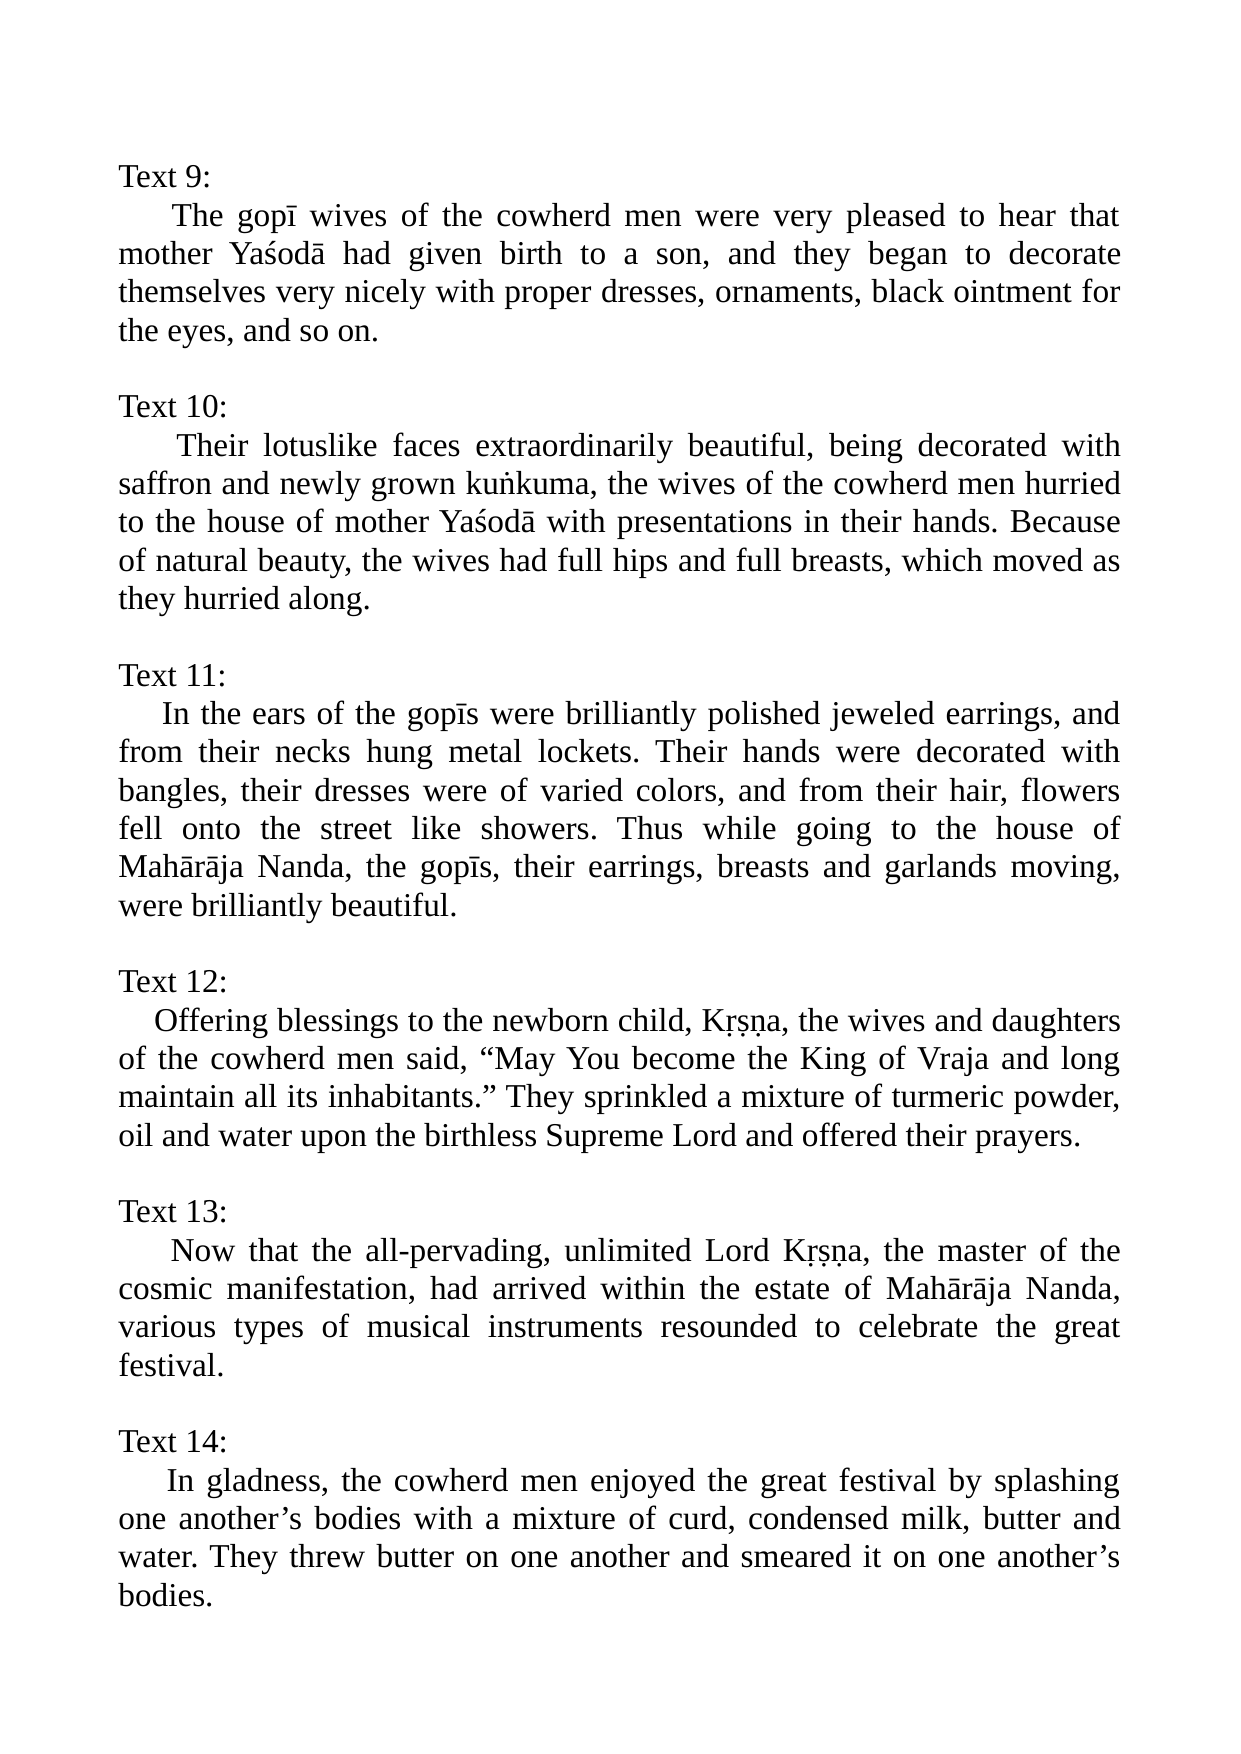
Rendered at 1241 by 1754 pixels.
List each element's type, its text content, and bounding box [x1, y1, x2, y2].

text In the ears of the gopīs were brilliantly polished jeweled earrings, and from their necks hung metal lockets. Their hands were decorated with bangles, their dresses were of varied colors, and from their hair, flowers fell onto the street like showers. Thus while going to the house of Mahārāja Nanda, the gopīs, their earrings, breasts and garlands moving, were brilliantly beautiful. [118, 693, 1122, 923]
text Text 11: [118, 655, 1122, 693]
text The gopī wives of the cowherd men were very pleased to hear that mother Yaśodā had given birth to a son, and they began to decorate themselves very nicely with proper dresses, ornaments, black ointment for the eyes, and so on. [118, 195, 1122, 348]
text In gladness, the cowherd men enjoyed the great festival by splashing one another’s bodies with a mixture of curd, condensed milk, butter and water. They threw butter on one another and smeared it on one another’s bodies. [118, 1460, 1122, 1613]
text Text 14: [118, 1421, 1122, 1460]
text Their lotuslike faces extraordinarily beautiful, being decorated with saffron and newly grown kuṅkuma, the wives of the cowherd men hurried to the house of mother Yaśodā with presentations in their hands. Because of natural beauty, the wives had full hips and full breasts, which moved as they hurried along. [118, 425, 1122, 616]
text Text 12: [118, 961, 1122, 1000]
text Text 9: [118, 156, 1122, 195]
text Offering blessings to the newborn child, Kṛṣṇa, the wives and daughters of the cowherd men said, “May You become the King of Vraja and long maintain all its inhabitants.” They sprinkled a mixture of turmeric powder, oil and water upon the birthless Supreme Lord and offered their prayers. [118, 1000, 1122, 1153]
text Now that the all-pervading, unlimited Lord Kṛṣṇa, the master of the cosmic manifestation, had arrived within the estate of Mahārāja Nanda, various types of musical instruments resounded to celebrate the great festival. [118, 1230, 1122, 1383]
text Text 13: [118, 1191, 1122, 1230]
text Text 10: [118, 386, 1122, 425]
